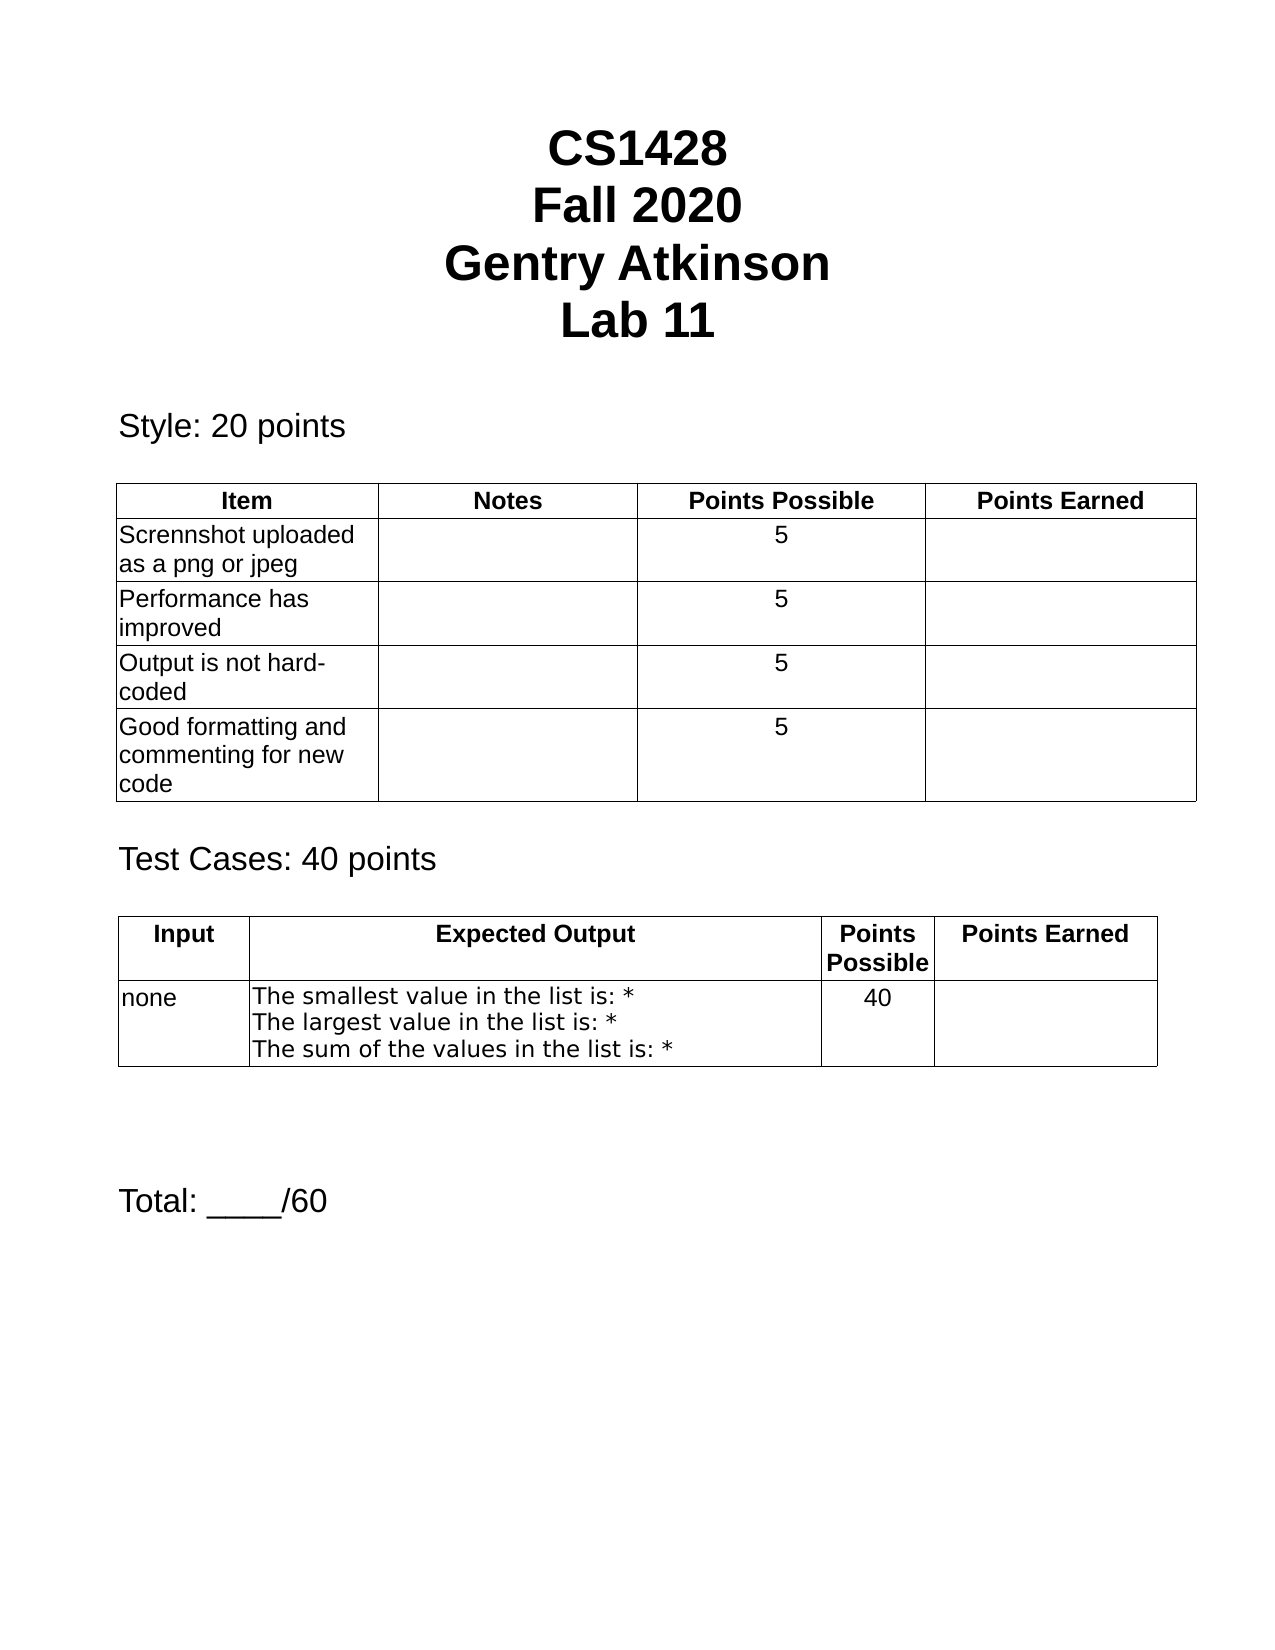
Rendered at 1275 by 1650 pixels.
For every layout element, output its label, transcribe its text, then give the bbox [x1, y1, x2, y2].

table_cell [926, 709, 1196, 801]
table_cell none [119, 981, 249, 1066]
table_header Points Earned [926, 484, 1196, 517]
table_cell [926, 582, 1196, 645]
table_cell [926, 519, 1196, 581]
table_cell [379, 519, 637, 581]
table_header Points Possible [638, 484, 925, 517]
table_header Notes [379, 484, 637, 517]
table_header Points Possible [822, 917, 934, 980]
table_cell 40 [822, 981, 934, 1066]
text Gentry Atkinson [118, 233, 1157, 291]
table_cell Output is not hard-coded [117, 646, 378, 708]
table_cell Performance has improved [117, 582, 378, 645]
table_cell Good formatting and commenting for new code [117, 709, 378, 801]
table_header Points Earned [935, 917, 1157, 980]
table_cell [926, 646, 1196, 708]
text Total: ____/60 [118, 1181, 1157, 1220]
text Test Cases: 40 points [118, 839, 1157, 878]
text Fall 2020 [118, 176, 1157, 233]
table_cell 5 [638, 519, 925, 581]
table_cell [379, 646, 637, 708]
table_header Expected Output [250, 917, 821, 980]
table_cell The smallest value in the list is: * The largest value in the list is: * The sum of the values in the list is: * [250, 981, 821, 1066]
table_cell [935, 981, 1157, 1066]
table_cell [379, 582, 637, 645]
table_cell 5 [638, 582, 925, 645]
text Lab 11 [118, 291, 1157, 348]
text Style: 20 points [118, 406, 1157, 444]
table_cell 5 [638, 646, 925, 708]
table_cell Scrennshot uploaded as a png or jpeg [117, 519, 378, 581]
table_header Item [117, 484, 378, 517]
text CS1428 [118, 118, 1157, 176]
table_cell 5 [638, 709, 925, 801]
table_header Input [119, 917, 249, 980]
table_cell [379, 709, 637, 801]
